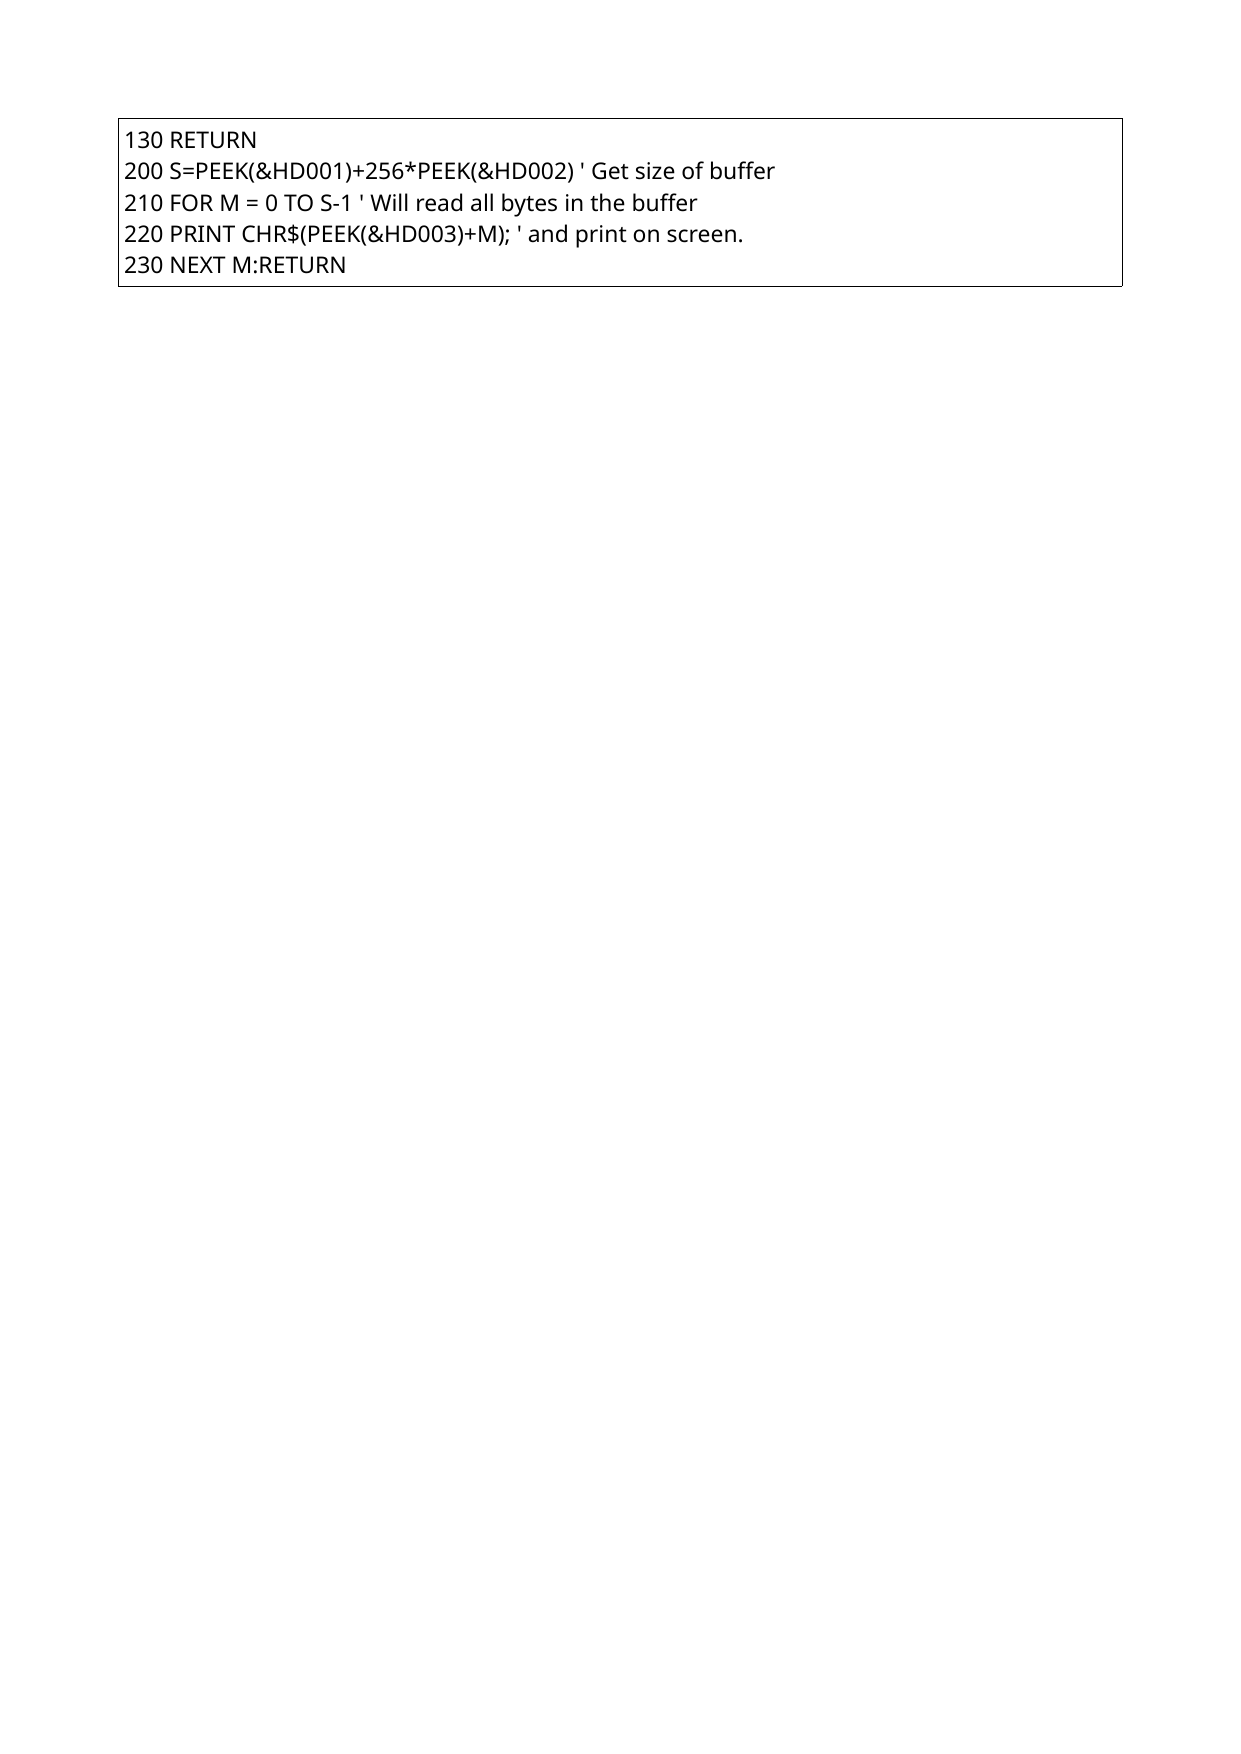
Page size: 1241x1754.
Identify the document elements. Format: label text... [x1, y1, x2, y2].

table_header 130 RETURN 200 S=PEEK(&HD001)+256*PEEK(&HD002) ' Get size of buffer 210 FOR M = 0 TO S-1 ' Will read all bytes in the buffer 220 PRINT CHR$(PEEK(&HD003)+M); ' and print on screen. 230 NEXT M:RETURN [119, 119, 1122, 286]
